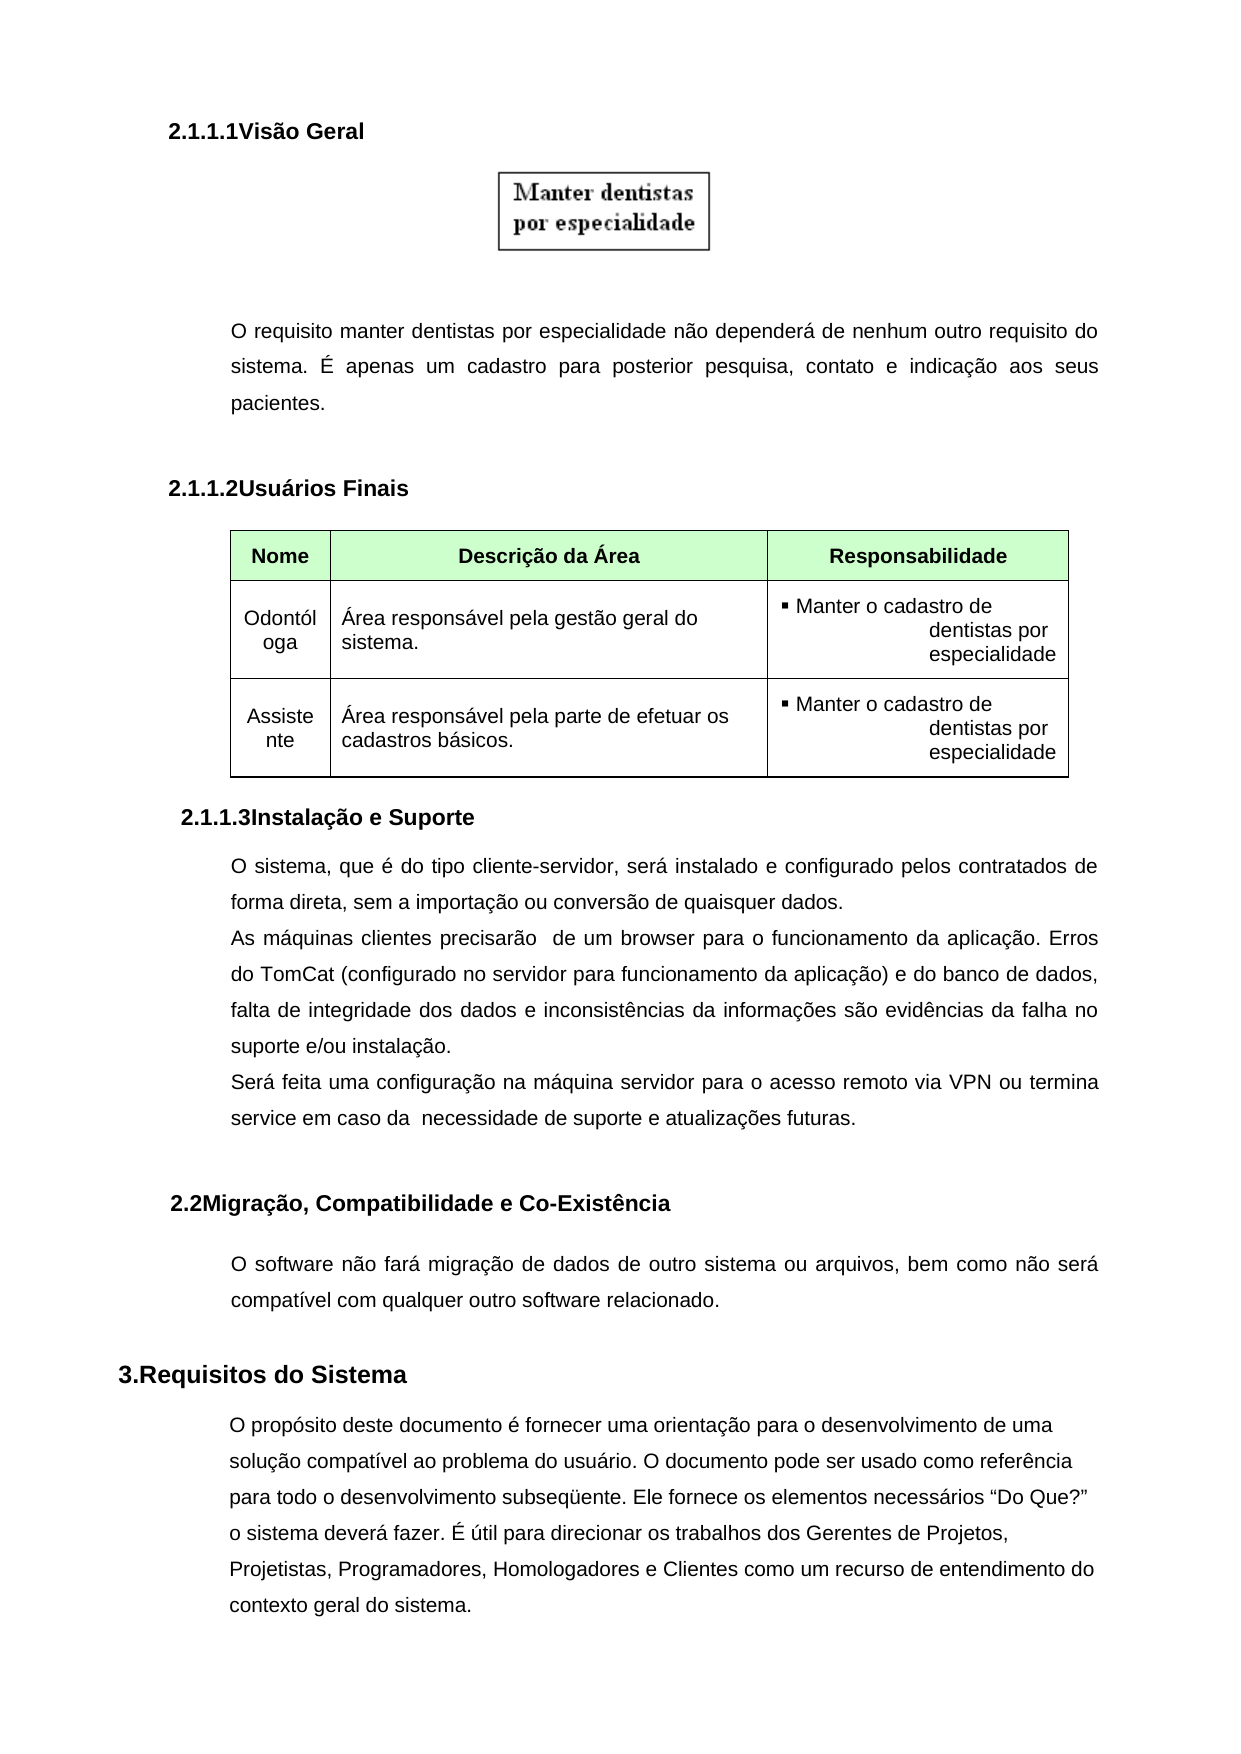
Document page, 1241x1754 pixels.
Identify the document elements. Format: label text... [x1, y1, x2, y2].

subtitle Migração, Compatibilidade e Co-Existência [168, 1190, 1100, 1216]
table_cell Manter o cadastro de dentistas por especialidade [768, 679, 1068, 776]
subtitle Instalação e Suporte [181, 804, 1100, 830]
subtitle .Requisitos do Sistema [118, 1360, 1100, 1389]
subtitle Usuários Finais [168, 475, 1100, 502]
picture [489, 144, 729, 295]
text O software não fará migração de dados de outro sistema ou arquivos, bem como não será compatível com qualquer outro software relacionado. [231, 1252, 1100, 1312]
table_header Nome [231, 531, 330, 580]
subtitle Visão Geral [168, 118, 1100, 144]
text O sistema, que é do tipo cliente-servidor, será instalado e configurado pelos contratados de forma direta, sem a importação ou conversão de quaisquer dados. [231, 854, 1100, 914]
table_header Responsabilidade [768, 531, 1068, 580]
table_cell Área responsável pela parte de efetuar os cadastros básicos. [331, 679, 767, 776]
table_cell Manter o cadastro de dentistas por especialidade [768, 581, 1068, 678]
text As máquinas clientes precisarão de um browser para o funcionamento da aplicação. Erros do TomCat (configurado no servidor para funcionamento da aplicação) e do banco de dados, falta de integridade dos dados e inconsistências da informações são evidências da falha no suporte e/ou instalação. [231, 926, 1100, 1058]
table_cell Área responsável pela gestão geral do sistema. [331, 581, 767, 678]
text O propósito deste documento é fornecer uma orientação para o desenvolvimento de uma solução compatível ao problema do usuário. O documento pode ser usado como referência para todo o desenvolvimento subseqüente. Ele fornece os elementos necessários “Do Que?” o sistema deverá fazer. É útil para direcionar os trabalhos dos Gerentes de Projetos, Projetistas, Programadores, Homologadores e Clientes como um recurso de entendimento do contexto geral do sistema. [229, 1413, 1100, 1616]
table_cell Assistente [231, 679, 330, 776]
table_header Descrição da Área [331, 531, 767, 580]
table_cell Odontóloga [231, 581, 330, 678]
text O requisito manter dentistas por especialidade não dependerá de nenhum outro requisito do sistema. É apenas um cadastro para posterior pesquisa, contato e indicação aos seus pacientes. [231, 318, 1100, 414]
text Será feita uma configuração na máquina servidor para o acesso remoto via VPN ou termina service em caso da necessidade de suporte e atualizações futuras. [231, 1070, 1100, 1129]
